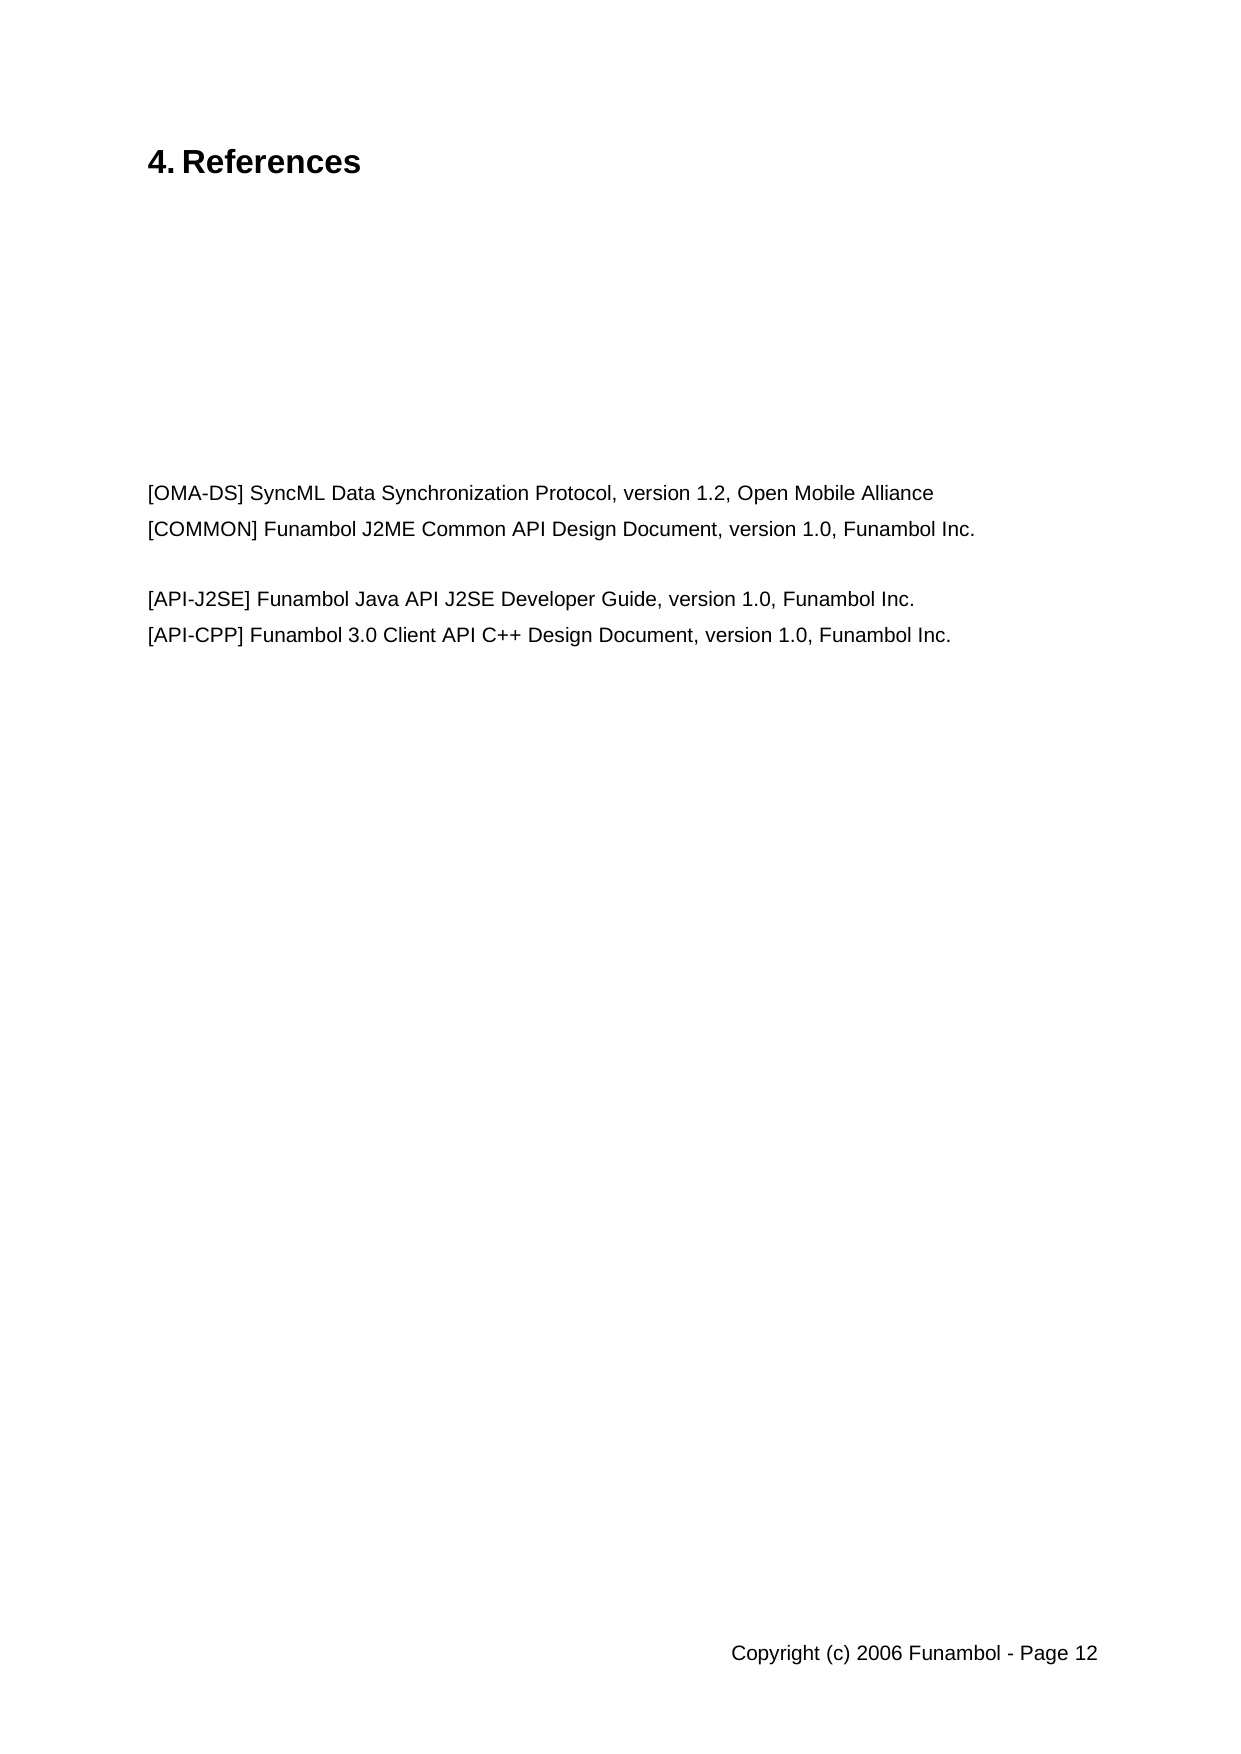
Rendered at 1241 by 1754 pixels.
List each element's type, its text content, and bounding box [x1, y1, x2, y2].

subtitle References [148, 143, 1098, 180]
text [API-J2SE] Funambol Java API J2SE Developer Guide, version 1.0, Funambol Inc. [148, 588, 1098, 611]
text [API-CPP] Funambol 3.0 Client API C++ Design Document, version 1.0, Funambol Inc. [148, 623, 1098, 647]
text [COMMON] Funambol J2ME Common API Design Document, version 1.0, Funambol Inc. [148, 517, 1098, 541]
text [OMA-DS] SyncML Data Synchronization Protocol, version 1.2, Open Mobile Alliance [148, 482, 1098, 505]
